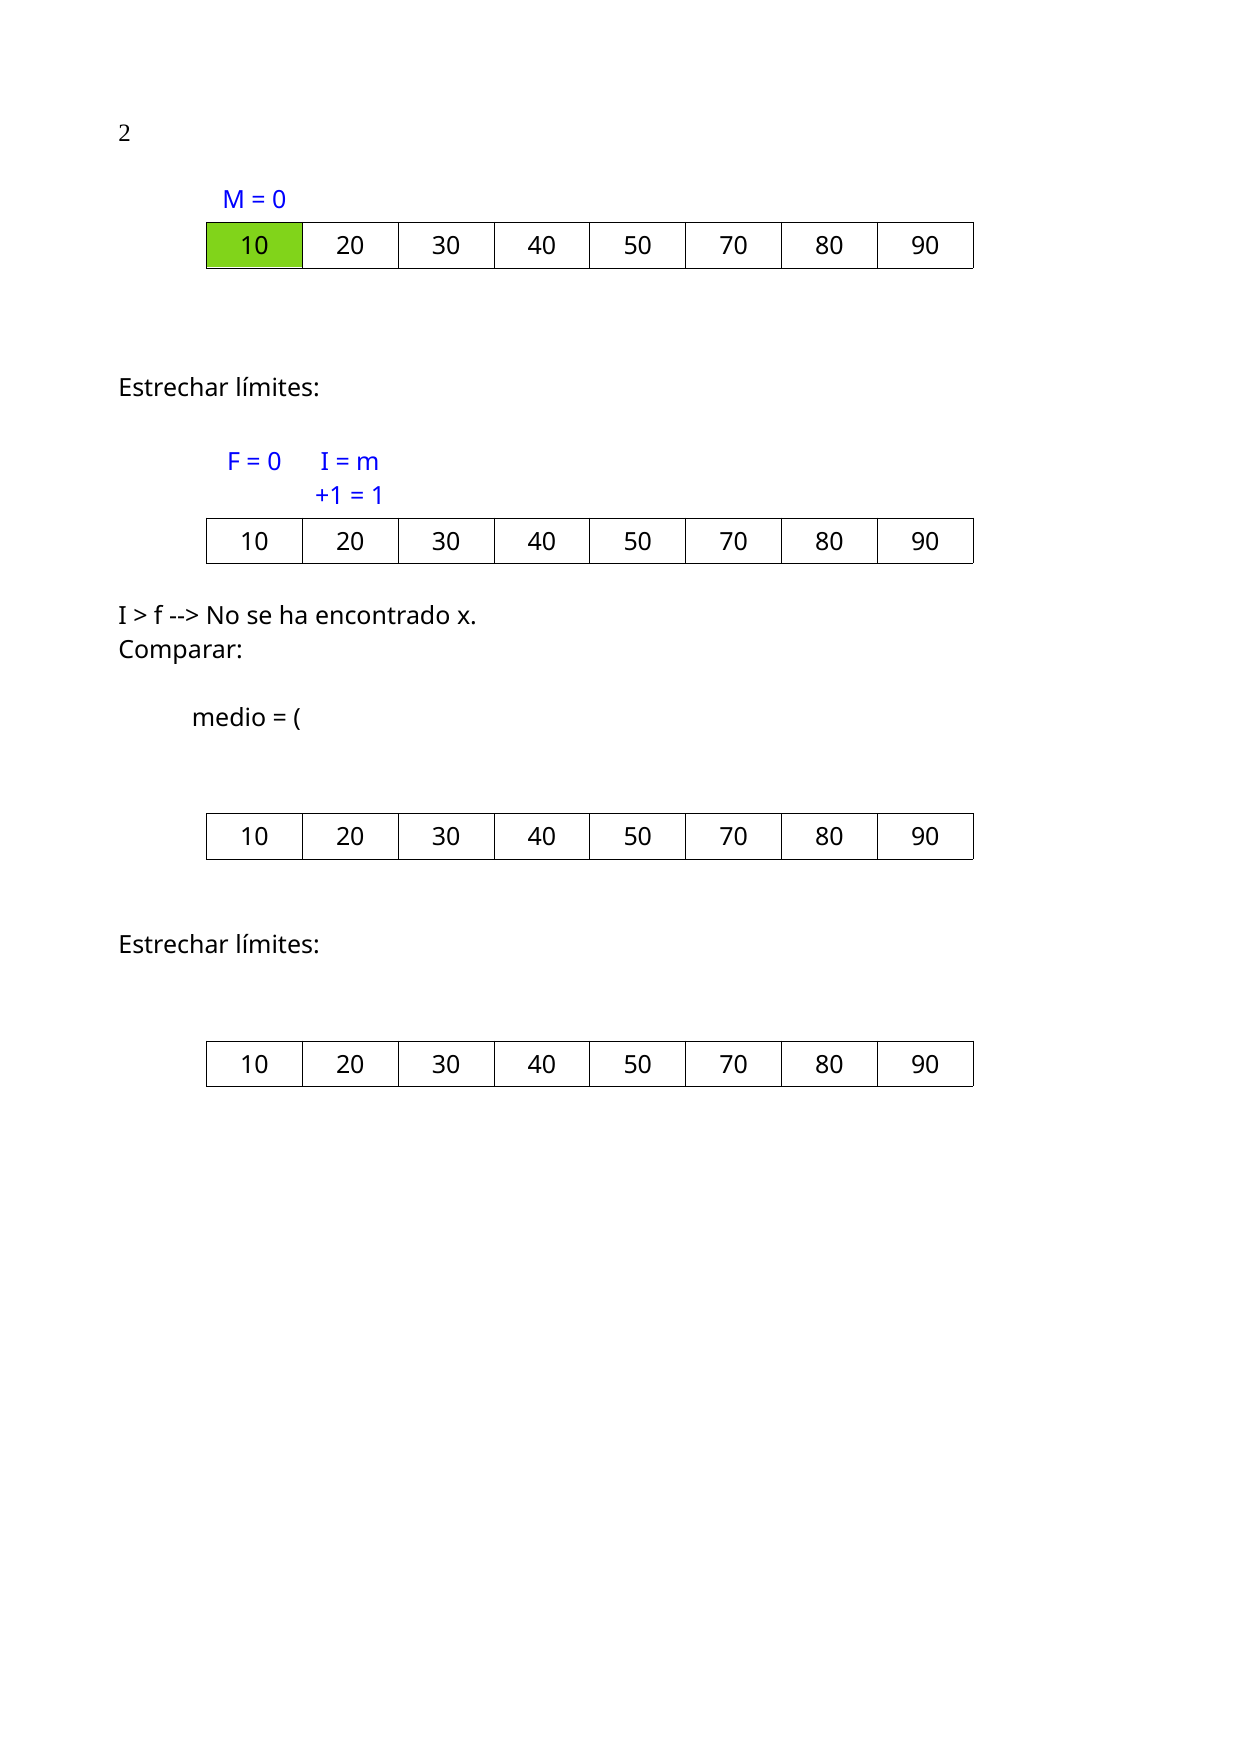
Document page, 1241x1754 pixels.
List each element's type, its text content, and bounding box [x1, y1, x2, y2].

table_header F = 0 [206, 438, 302, 517]
table_header M = 0 [206, 176, 302, 222]
table_header [590, 768, 685, 813]
table_header [877, 176, 973, 222]
table_cell 80 [782, 223, 877, 267]
table_header I = m +1 = 1 [302, 438, 398, 517]
table_cell 40 [495, 814, 589, 859]
text Comparar: [118, 631, 1122, 665]
table_header [302, 995, 398, 1041]
table_cell 50 [590, 814, 685, 859]
table_header [781, 768, 877, 813]
table_cell 40 [495, 1042, 589, 1086]
table_header [781, 176, 877, 222]
table_header [494, 176, 589, 222]
table_cell 90 [878, 519, 973, 563]
table_header [877, 768, 973, 813]
table_header [206, 995, 302, 1041]
table_cell 20 [303, 814, 398, 859]
table_header [781, 995, 877, 1041]
table_cell 10 [207, 519, 302, 563]
table_cell 80 [782, 814, 877, 859]
table_header [302, 768, 398, 813]
table_cell 70 [686, 519, 781, 563]
text Estrechar límites: [118, 370, 1122, 404]
table_cell 20 [303, 519, 398, 563]
table_header [398, 176, 494, 222]
table_cell 70 [686, 223, 781, 267]
table_cell 30 [399, 519, 494, 563]
table_header [494, 768, 589, 813]
table_header [398, 768, 494, 813]
table_header [685, 438, 781, 517]
table_header [590, 995, 685, 1041]
table_header [302, 176, 398, 222]
table_header [494, 995, 589, 1041]
table_cell 70 [686, 814, 781, 859]
table_cell 50 [590, 519, 685, 563]
table_header [206, 768, 302, 813]
table_header [781, 438, 877, 517]
table_header [398, 438, 494, 517]
table_cell 90 [878, 223, 973, 267]
table_header [685, 768, 781, 813]
table_header [398, 995, 494, 1041]
table_cell 30 [399, 814, 494, 859]
table_cell 90 [878, 814, 973, 859]
table_header [877, 438, 973, 517]
text I > f --> No se ha encontrado x. [118, 597, 1122, 631]
table_cell 40 [495, 519, 589, 563]
table_header [494, 438, 589, 517]
table_cell 80 [782, 1042, 877, 1086]
text Estrechar límites: [118, 927, 1122, 961]
table_cell 50 [590, 1042, 685, 1086]
table_cell 40 [495, 223, 589, 267]
table_header [685, 995, 781, 1041]
text medio = ( [118, 699, 1122, 733]
table_header [685, 176, 781, 222]
table_cell 10 [207, 223, 302, 267]
table_cell 50 [590, 223, 685, 267]
table_cell 10 [207, 814, 302, 859]
table_cell 80 [782, 519, 877, 563]
table_cell 30 [399, 223, 494, 267]
table_cell 10 [207, 1042, 302, 1086]
table_header [877, 995, 973, 1041]
table_cell 70 [686, 1042, 781, 1086]
table_header [590, 176, 685, 222]
table_header [590, 438, 685, 517]
table_cell 20 [303, 1042, 398, 1086]
table_cell 90 [878, 1042, 973, 1086]
table_cell 20 [303, 223, 398, 267]
table_cell 30 [399, 1042, 494, 1086]
